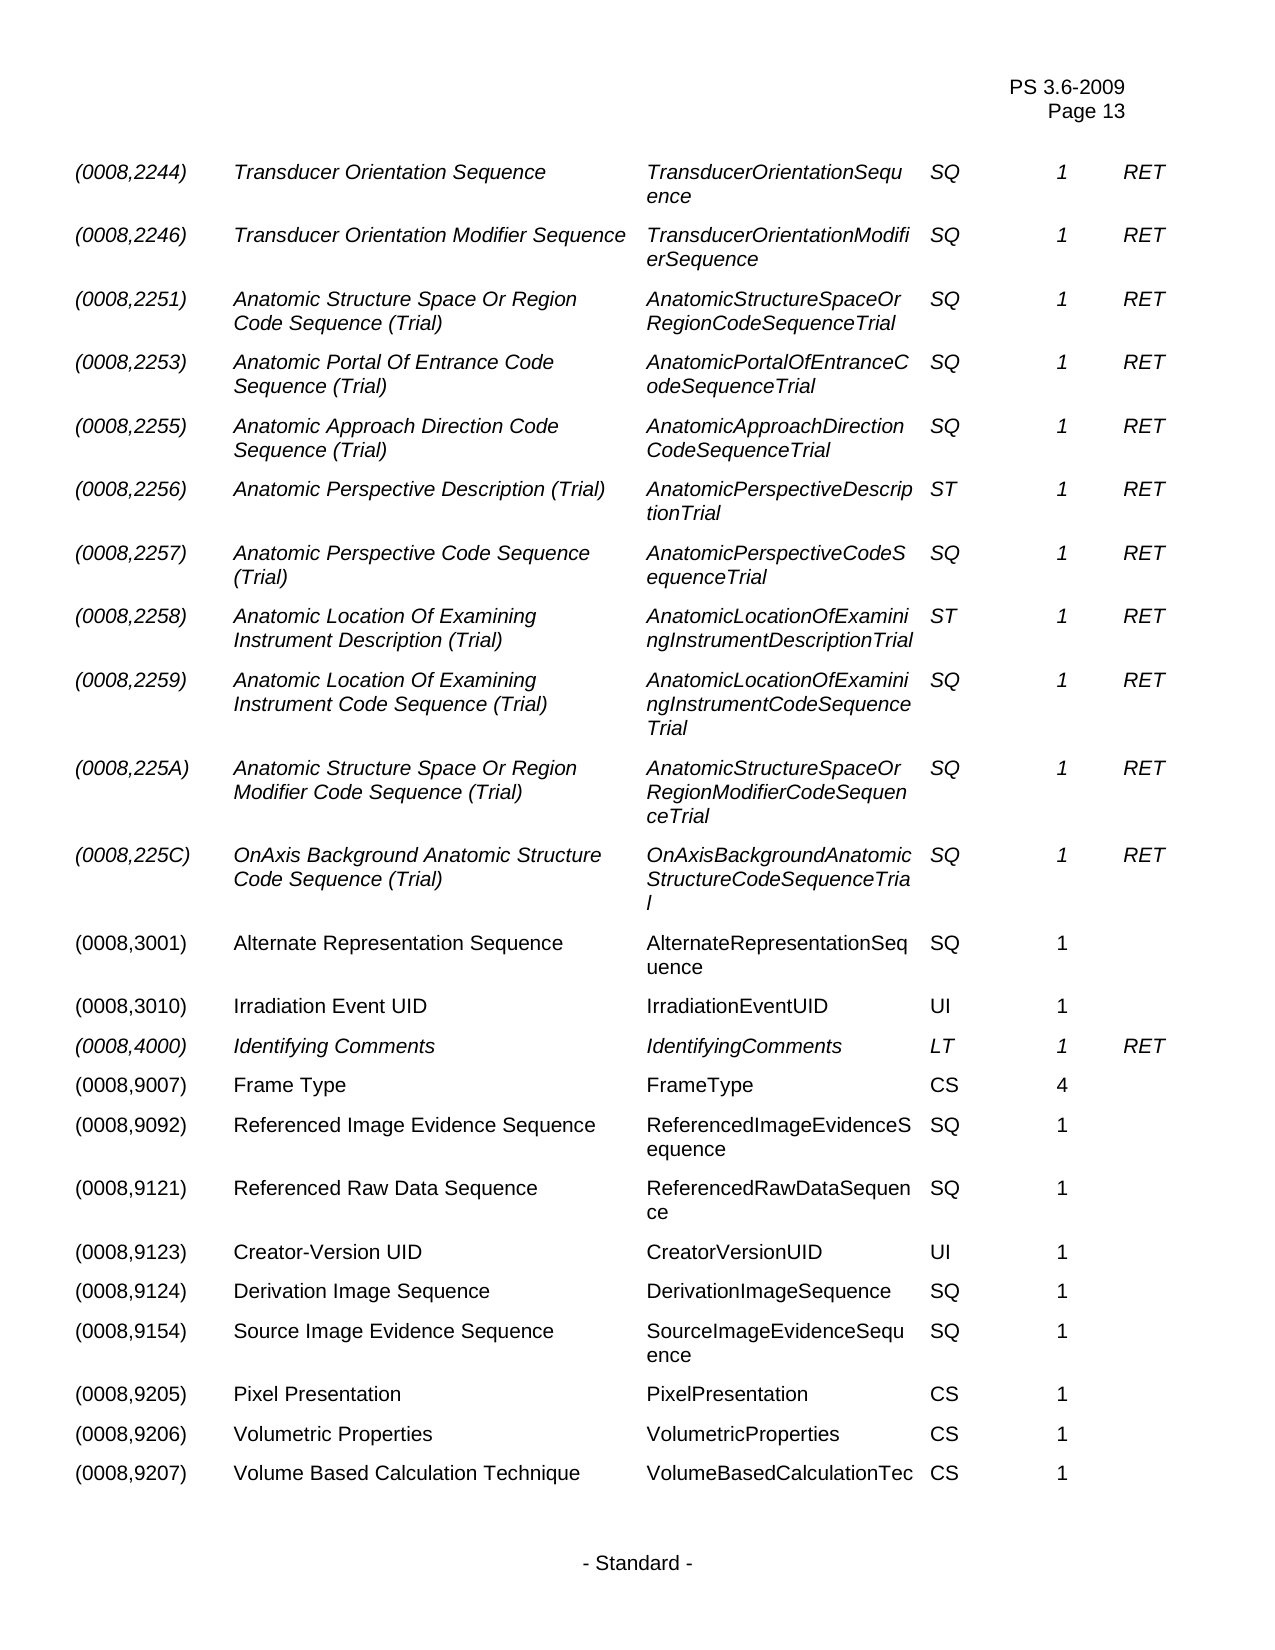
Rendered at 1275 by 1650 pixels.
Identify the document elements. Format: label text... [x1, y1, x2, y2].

table_cell [1116, 921, 1211, 985]
table_cell Identifying Comments [226, 1024, 639, 1064]
table_cell RET [1116, 746, 1211, 833]
table_cell 1 [1049, 658, 1116, 746]
table_cell Irradiation Event UID [226, 985, 639, 1024]
table_cell AnatomicStructureSpaceOrRegionCodeSequenceTrial [639, 277, 923, 341]
table_cell (0008,2257) [68, 531, 226, 595]
table_cell (0008,225A) [68, 746, 226, 833]
table_cell Anatomic Portal Of Entrance Code Sequence (Trial) [226, 341, 639, 404]
table_cell 1 [1049, 1412, 1116, 1452]
table_cell [1116, 1167, 1211, 1230]
table_cell OnAxisBackgroundAnatomicStructureCodeSequenceTrial [639, 834, 923, 921]
table_cell SQ [923, 1103, 1049, 1167]
table_cell 1 [1049, 468, 1116, 531]
table_cell CreatorVersionUID [639, 1230, 923, 1270]
table_cell (0008,9092) [68, 1103, 226, 1167]
table_cell Alternate Representation Sequence [226, 921, 639, 985]
table_cell ST [923, 468, 1049, 531]
table_cell Source Image Evidence Sequence [226, 1309, 639, 1373]
table_cell (0008,2259) [68, 658, 226, 746]
table_cell IrradiationEventUID [639, 985, 923, 1024]
table_cell ReferencedRawDataSequence [639, 1167, 923, 1230]
table_cell 1 [1049, 1167, 1116, 1230]
table_cell RET [1116, 658, 1211, 746]
table_cell 1 [1049, 1309, 1116, 1373]
table_cell 1 [1049, 921, 1116, 985]
table_cell Volume Based Calculation Technique [226, 1452, 639, 1491]
table_cell Anatomic Perspective Code Sequence (Trial) [226, 531, 639, 595]
table_cell AnatomicStructureSpaceOrRegionModifierCodeSequenceTrial [639, 746, 923, 833]
table_cell [1116, 1230, 1211, 1270]
table_cell RET [1116, 150, 1211, 213]
table_cell AnatomicPerspectiveCodeSequenceTrial [639, 531, 923, 595]
table_cell RET [1116, 595, 1211, 658]
table_cell 1 [1049, 1230, 1116, 1270]
table_cell AnatomicPerspectiveDescriptionTrial [639, 468, 923, 531]
table_cell (0008,2258) [68, 595, 226, 658]
table_cell (0008,9206) [68, 1412, 226, 1452]
table_cell Anatomic Perspective Description (Trial) [226, 468, 639, 531]
table_cell Anatomic Structure Space Or Region Code Sequence (Trial) [226, 277, 639, 341]
table_cell (0008,9007) [68, 1064, 226, 1103]
table_cell 1 [1049, 595, 1116, 658]
table_cell DerivationImageSequence [639, 1270, 923, 1309]
table_cell SQ [923, 341, 1049, 404]
table_cell (0008,225C) [68, 834, 226, 921]
table_cell SQ [923, 1309, 1049, 1373]
table_cell LT [923, 1024, 1049, 1064]
table_cell CS [923, 1373, 1049, 1412]
table_cell UI [923, 1230, 1049, 1270]
table_cell RET [1116, 277, 1211, 341]
table_cell 1 [1049, 404, 1116, 468]
table_cell RET [1116, 531, 1211, 595]
table_cell ST [923, 595, 1049, 658]
table_cell [1116, 1452, 1211, 1491]
table_cell (0008,2251) [68, 277, 226, 341]
table_cell Referenced Raw Data Sequence [226, 1167, 639, 1230]
table_cell AnatomicLocationOfExaminingInstrumentDescriptionTrial [639, 595, 923, 658]
table_cell 1 [1049, 150, 1116, 213]
table_cell FrameType [639, 1064, 923, 1103]
table_cell [1116, 1064, 1211, 1103]
table_cell 4 [1049, 1064, 1116, 1103]
table_cell Anatomic Structure Space Or Region Modifier Code Sequence (Trial) [226, 746, 639, 833]
table_cell 1 [1049, 214, 1116, 277]
table_cell 1 [1049, 746, 1116, 833]
table_cell 1 [1049, 341, 1116, 404]
table_cell VolumeBasedCalculationTec [639, 1452, 923, 1491]
table_cell CS [923, 1064, 1049, 1103]
table_cell Transducer Orientation Sequence [226, 150, 639, 213]
table_cell AnatomicPortalOfEntranceCodeSequenceTrial [639, 341, 923, 404]
table_cell (0008,4000) [68, 1024, 226, 1064]
table_cell [1116, 1412, 1211, 1452]
table_cell SQ [923, 404, 1049, 468]
table_cell [1116, 1103, 1211, 1167]
table_cell 1 [1049, 531, 1116, 595]
table_cell Anatomic Approach Direction Code Sequence (Trial) [226, 404, 639, 468]
table_cell (0008,2253) [68, 341, 226, 404]
table_cell 1 [1049, 1452, 1116, 1491]
table_cell 1 [1049, 1024, 1116, 1064]
table_cell TransducerOrientationModifierSequence [639, 214, 923, 277]
table_cell [1116, 1373, 1211, 1412]
table_cell TransducerOrientationSequence [639, 150, 923, 213]
table_cell RET [1116, 468, 1211, 531]
table_cell (0008,9154) [68, 1309, 226, 1373]
table_cell 1 [1049, 277, 1116, 341]
table_cell Anatomic Location Of Examining Instrument Description (Trial) [226, 595, 639, 658]
table_cell (0008,9124) [68, 1270, 226, 1309]
table_cell UI [923, 985, 1049, 1024]
table_cell CS [923, 1452, 1049, 1491]
table_cell (0008,3010) [68, 985, 226, 1024]
table_cell 1 [1049, 834, 1116, 921]
table_cell Creator-Version UID [226, 1230, 639, 1270]
table_cell SQ [923, 150, 1049, 213]
table_cell AnatomicApproachDirectionCodeSequenceTrial [639, 404, 923, 468]
table_cell 1 [1049, 985, 1116, 1024]
table_cell VolumetricProperties [639, 1412, 923, 1452]
table_cell (0008,9205) [68, 1373, 226, 1412]
table_cell ReferencedImageEvidenceSequence [639, 1103, 923, 1167]
table_cell (0008,9123) [68, 1230, 226, 1270]
table_cell SQ [923, 746, 1049, 833]
table_cell RET [1116, 214, 1211, 277]
table_cell (0008,2244) [68, 150, 226, 213]
table_cell (0008,2246) [68, 214, 226, 277]
table_cell (0008,9207) [68, 1452, 226, 1491]
table_cell RET [1116, 1024, 1211, 1064]
table_cell SQ [923, 658, 1049, 746]
table_cell SQ [923, 531, 1049, 595]
table_cell Frame Type [226, 1064, 639, 1103]
table_cell SQ [923, 1270, 1049, 1309]
table_cell OnAxis Background Anatomic Structure Code Sequence (Trial) [226, 834, 639, 921]
table_cell CS [923, 1412, 1049, 1452]
table_cell Derivation Image Sequence [226, 1270, 639, 1309]
table_cell SQ [923, 1167, 1049, 1230]
table_cell SQ [923, 214, 1049, 277]
table_cell RET [1116, 834, 1211, 921]
table_cell Volumetric Properties [226, 1412, 639, 1452]
table_cell [1116, 1309, 1211, 1373]
table_cell (0008,9121) [68, 1167, 226, 1230]
table_cell SQ [923, 834, 1049, 921]
table_cell (0008,3001) [68, 921, 226, 985]
table_cell PixelPresentation [639, 1373, 923, 1412]
table_cell [1116, 985, 1211, 1024]
table_cell SQ [923, 921, 1049, 985]
table_cell RET [1116, 404, 1211, 468]
table_cell [1116, 1270, 1211, 1309]
table_cell 1 [1049, 1103, 1116, 1167]
table_cell SourceImageEvidenceSequence [639, 1309, 923, 1373]
table_cell Referenced Image Evidence Sequence [226, 1103, 639, 1167]
table_cell AnatomicLocationOfExaminingInstrumentCodeSequenceTrial [639, 658, 923, 746]
table_cell SQ [923, 277, 1049, 341]
table_cell RET [1116, 341, 1211, 404]
table_cell AlternateRepresentationSequence [639, 921, 923, 985]
table_cell (0008,2255) [68, 404, 226, 468]
table_cell 1 [1049, 1373, 1116, 1412]
table_cell 1 [1049, 1270, 1116, 1309]
table_cell IdentifyingComments [639, 1024, 923, 1064]
table_cell Anatomic Location Of Examining Instrument Code Sequence (Trial) [226, 658, 639, 746]
table_cell (0008,2256) [68, 468, 226, 531]
table_cell Transducer Orientation Modifier Sequence [226, 214, 639, 277]
table_cell Pixel Presentation [226, 1373, 639, 1412]
